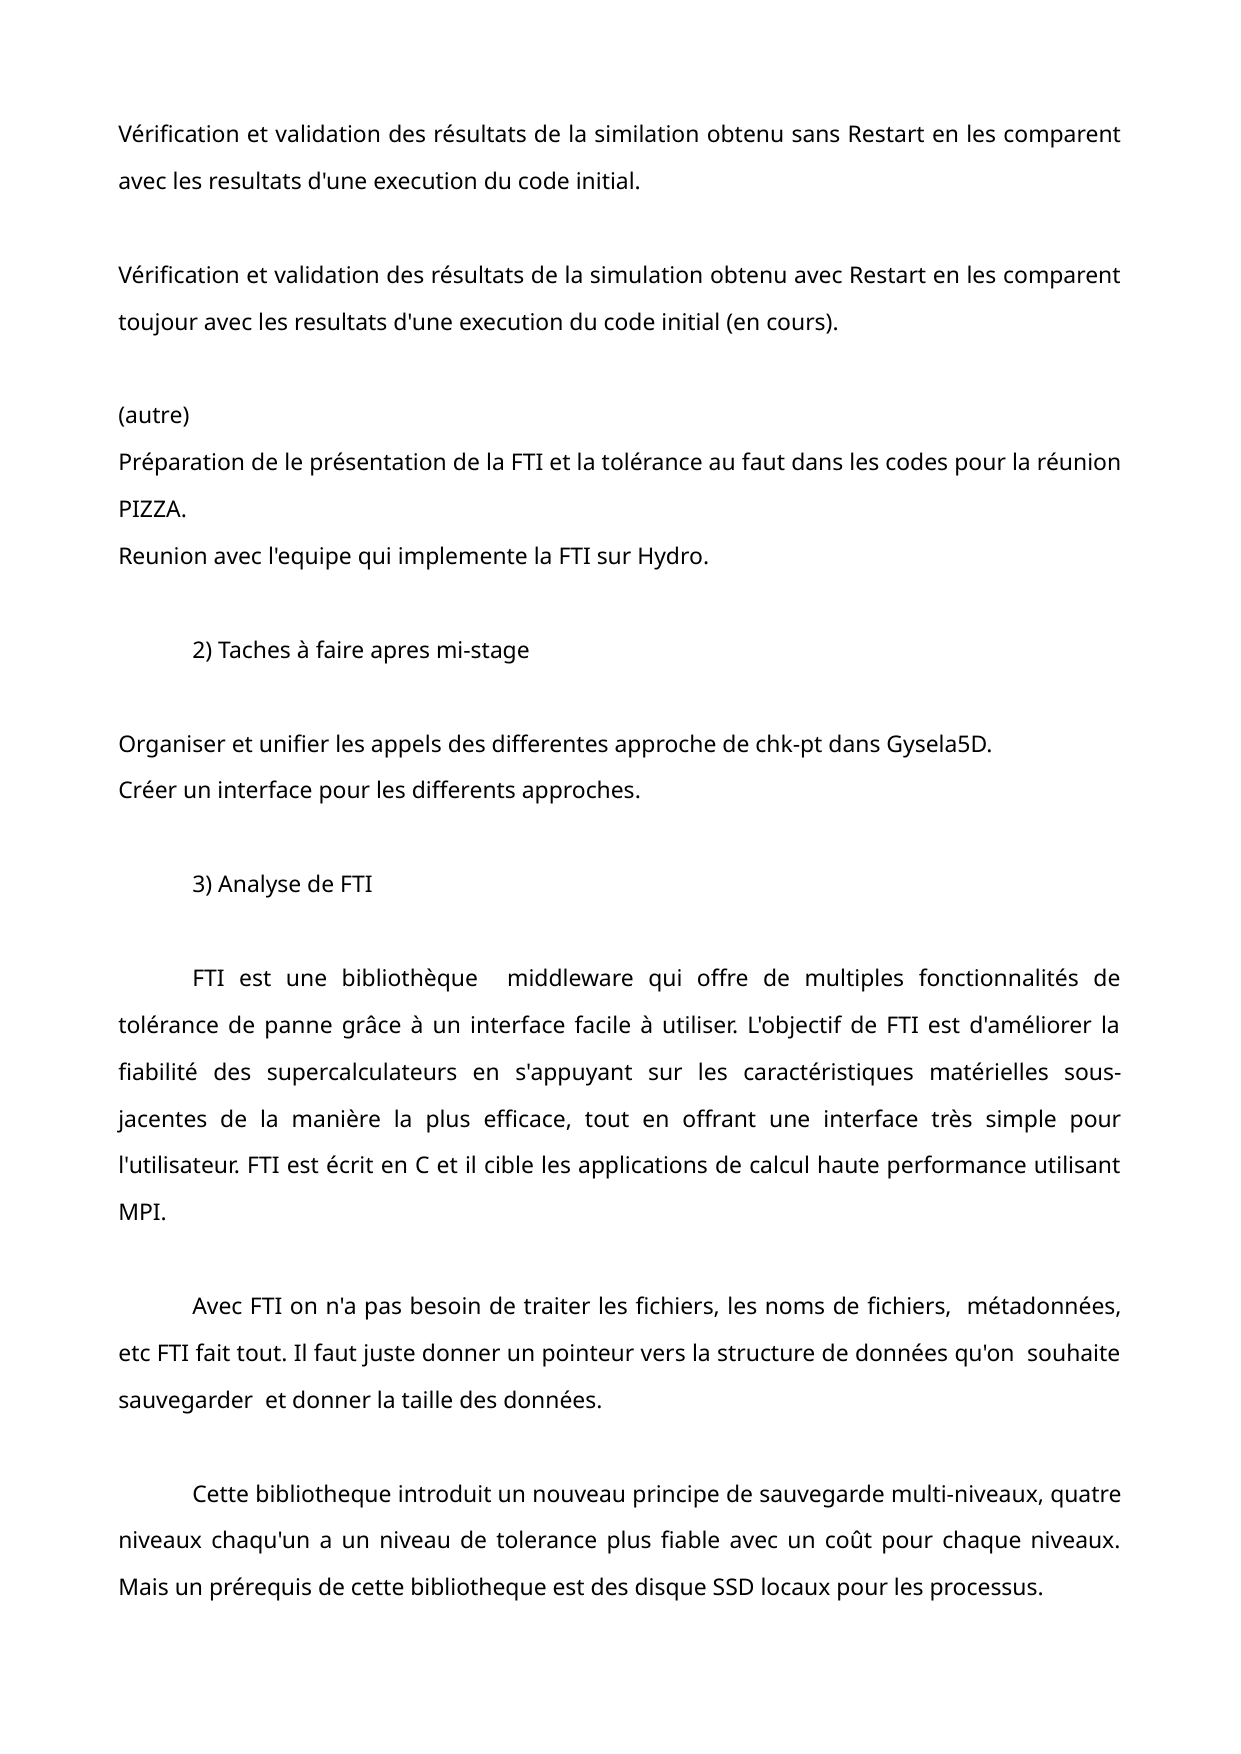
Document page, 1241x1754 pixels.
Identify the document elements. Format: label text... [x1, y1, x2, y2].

text 3) Analyse de FTI [118, 868, 1122, 899]
text Préparation de le présentation de la FTI et la tolérance au faut dans les codes pour la réunion PIZZA. [118, 446, 1122, 524]
text Reunion avec l'equipe qui implemente la FTI sur Hydro. [118, 540, 1122, 571]
text Vérification et validation des résultats de la similation obtenu sans Restart en les comparent avec les resultats d'une execution du code initial. [118, 118, 1122, 196]
text 2) Taches à faire apres mi-stage [118, 634, 1122, 665]
text Cette bibliotheque introduit un nouveau principe de sauvegarde multi-niveaux, quatre niveaux chaqu'un a un niveau de tolerance plus fiable avec un coût pour chaque niveaux. Mais un prérequis de cette bibliotheque est des disque SSD locaux pour les processus. [118, 1477, 1122, 1602]
text (autre) [118, 399, 1122, 431]
text Organiser et unifier les appels des differentes approche de chk-pt dans Gysela5D. [118, 727, 1122, 759]
text Créer un interface pour les differents approches. [118, 774, 1122, 806]
text Avec FTI on n'a pas besoin de traiter les fichiers, les noms de fichiers, métadonnées, etc FTI fait tout. Il faut juste donner un pointeur vers la structure de données qu'on souhaite sauvegarder et donner la taille des données. [118, 1290, 1122, 1415]
text Vérification et validation des résultats de la simulation obtenu avec Restart en les comparent toujour avec les resultats d'une execution du code initial (en cours). [118, 259, 1122, 337]
text FTI est une bibliothèque middleware qui offre de multiples fonctionnalités de tolérance de panne grâce à un interface facile à utiliser. L'objectif de FTI est d'améliorer la fiabilité des supercalculateurs en s'appuyant sur les caractéristiques matérielles sous-jacentes de la manière la plus efficace, tout en offrant une interface très simple pour l'utilisateur. FTI est écrit en C et il cible les applications de calcul haute performance utilisant MPI. [118, 962, 1122, 1227]
